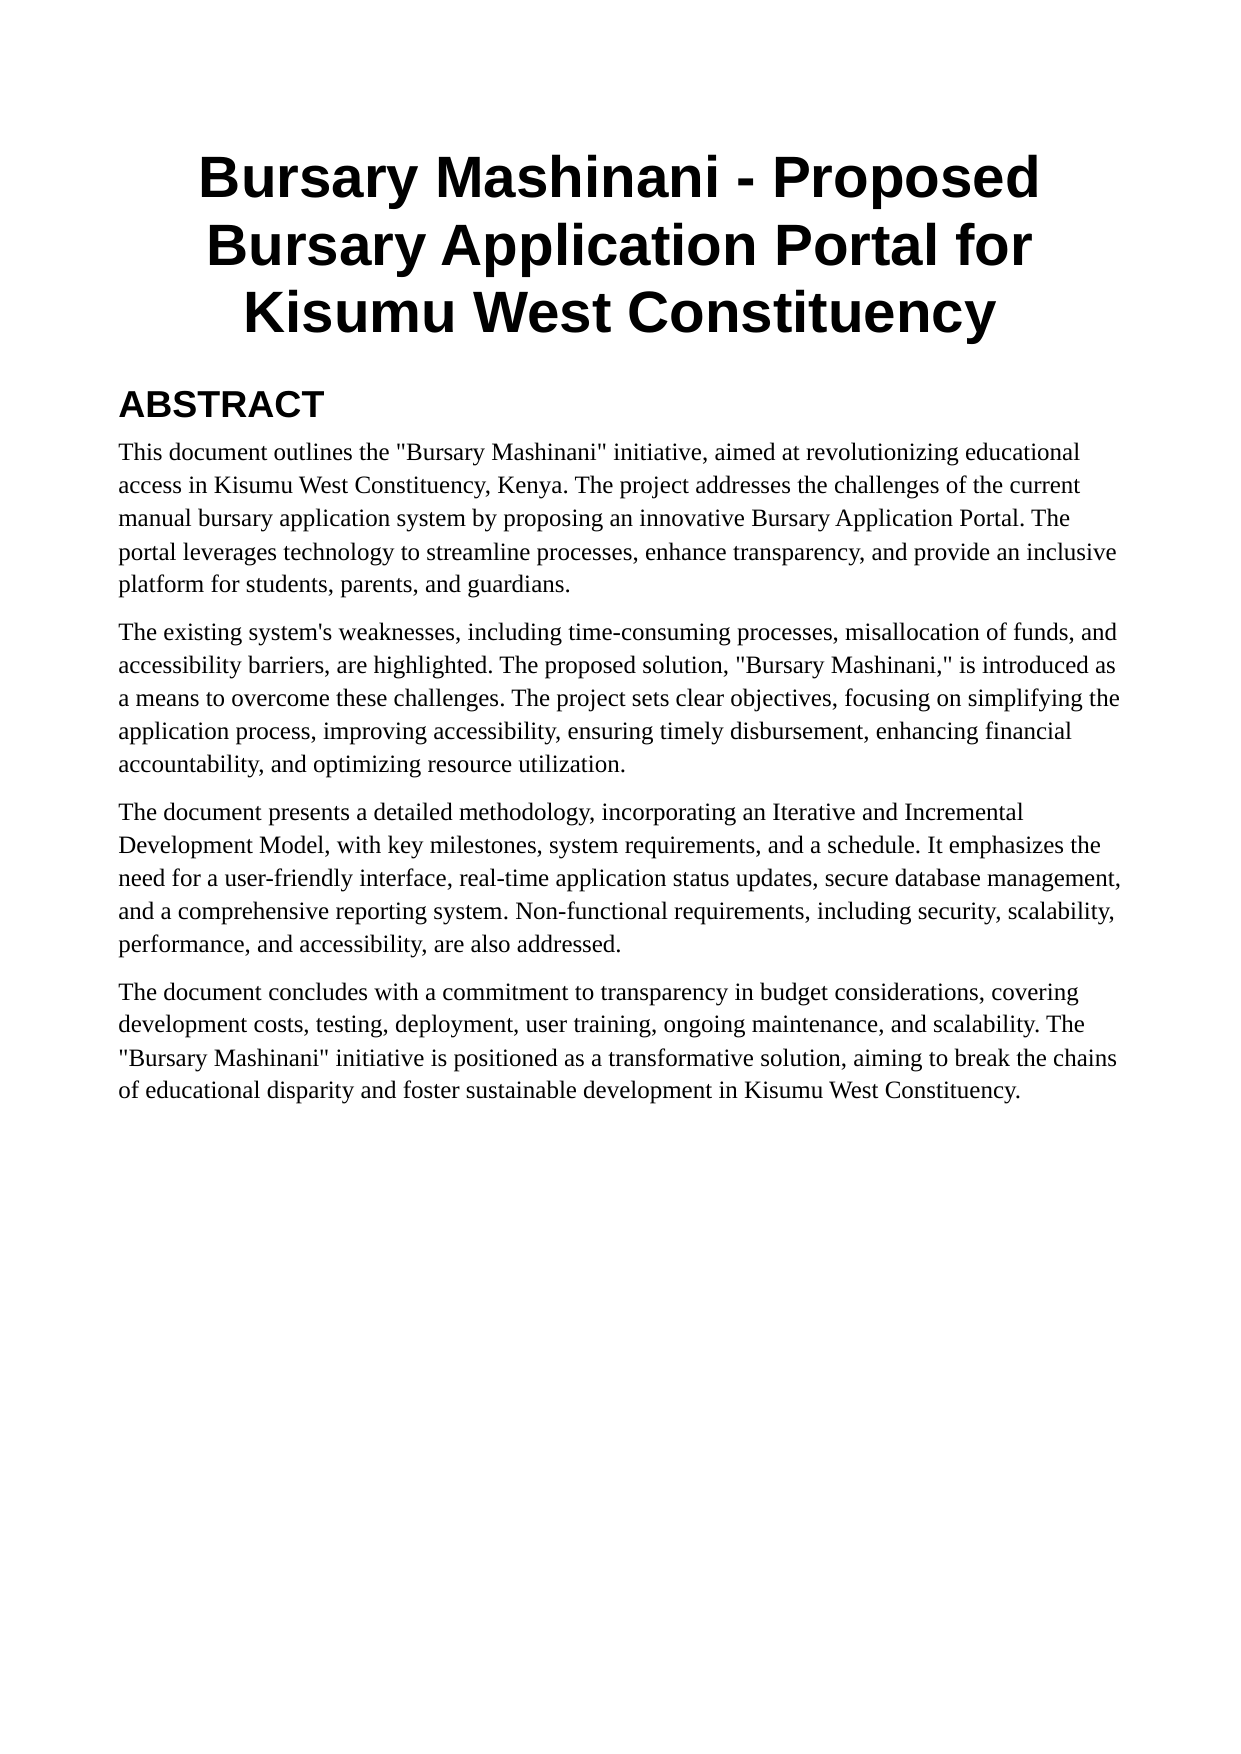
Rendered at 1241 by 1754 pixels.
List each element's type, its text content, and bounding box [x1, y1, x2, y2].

title Bursary Mashinani - Proposed Bursary Application Portal for Kisumu West Constituency [118, 143, 1122, 344]
subtitle ABSTRACT [118, 382, 1122, 425]
text The existing system's weaknesses, including time-consuming processes, misallocation of funds, and accessibility barriers, are highlighted. The proposed solution, "Bursary Mashinani," is introduced as a means to overcome these challenges. The project sets clear objectives, focusing on simplifying the application process, improving accessibility, ensuring timely disbursement, enhancing financial accountability, and optimizing resource utilization. [118, 617, 1122, 778]
text This document outlines the "Bursary Mashinani" initiative, aimed at revolutionizing educational access in Kisumu West Constituency, Kenya. The project addresses the challenges of the current manual bursary application system by proposing an innovative Bursary Application Portal. The portal leverages technology to streamline processes, enhance transparency, and provide an inclusive platform for students, parents, and guardians. [118, 437, 1122, 598]
text The document presents a detailed methodology, incorporating an Iterative and Incremental Development Model, with key milestones, system requirements, and a schedule. It emphasizes the need for a user-friendly interface, real-time application status updates, secure database management, and a comprehensive reporting system. Non-functional requirements, including security, scalability, performance, and accessibility, are also addressed. [118, 797, 1122, 958]
text The document concludes with a commitment to transparency in budget considerations, covering development costs, testing, deployment, user training, ongoing maintenance, and scalability. The "Bursary Mashinani" initiative is positioned as a transformative solution, aiming to break the chains of educational disparity and foster sustainable development in Kisumu West Constituency. [118, 977, 1122, 1104]
